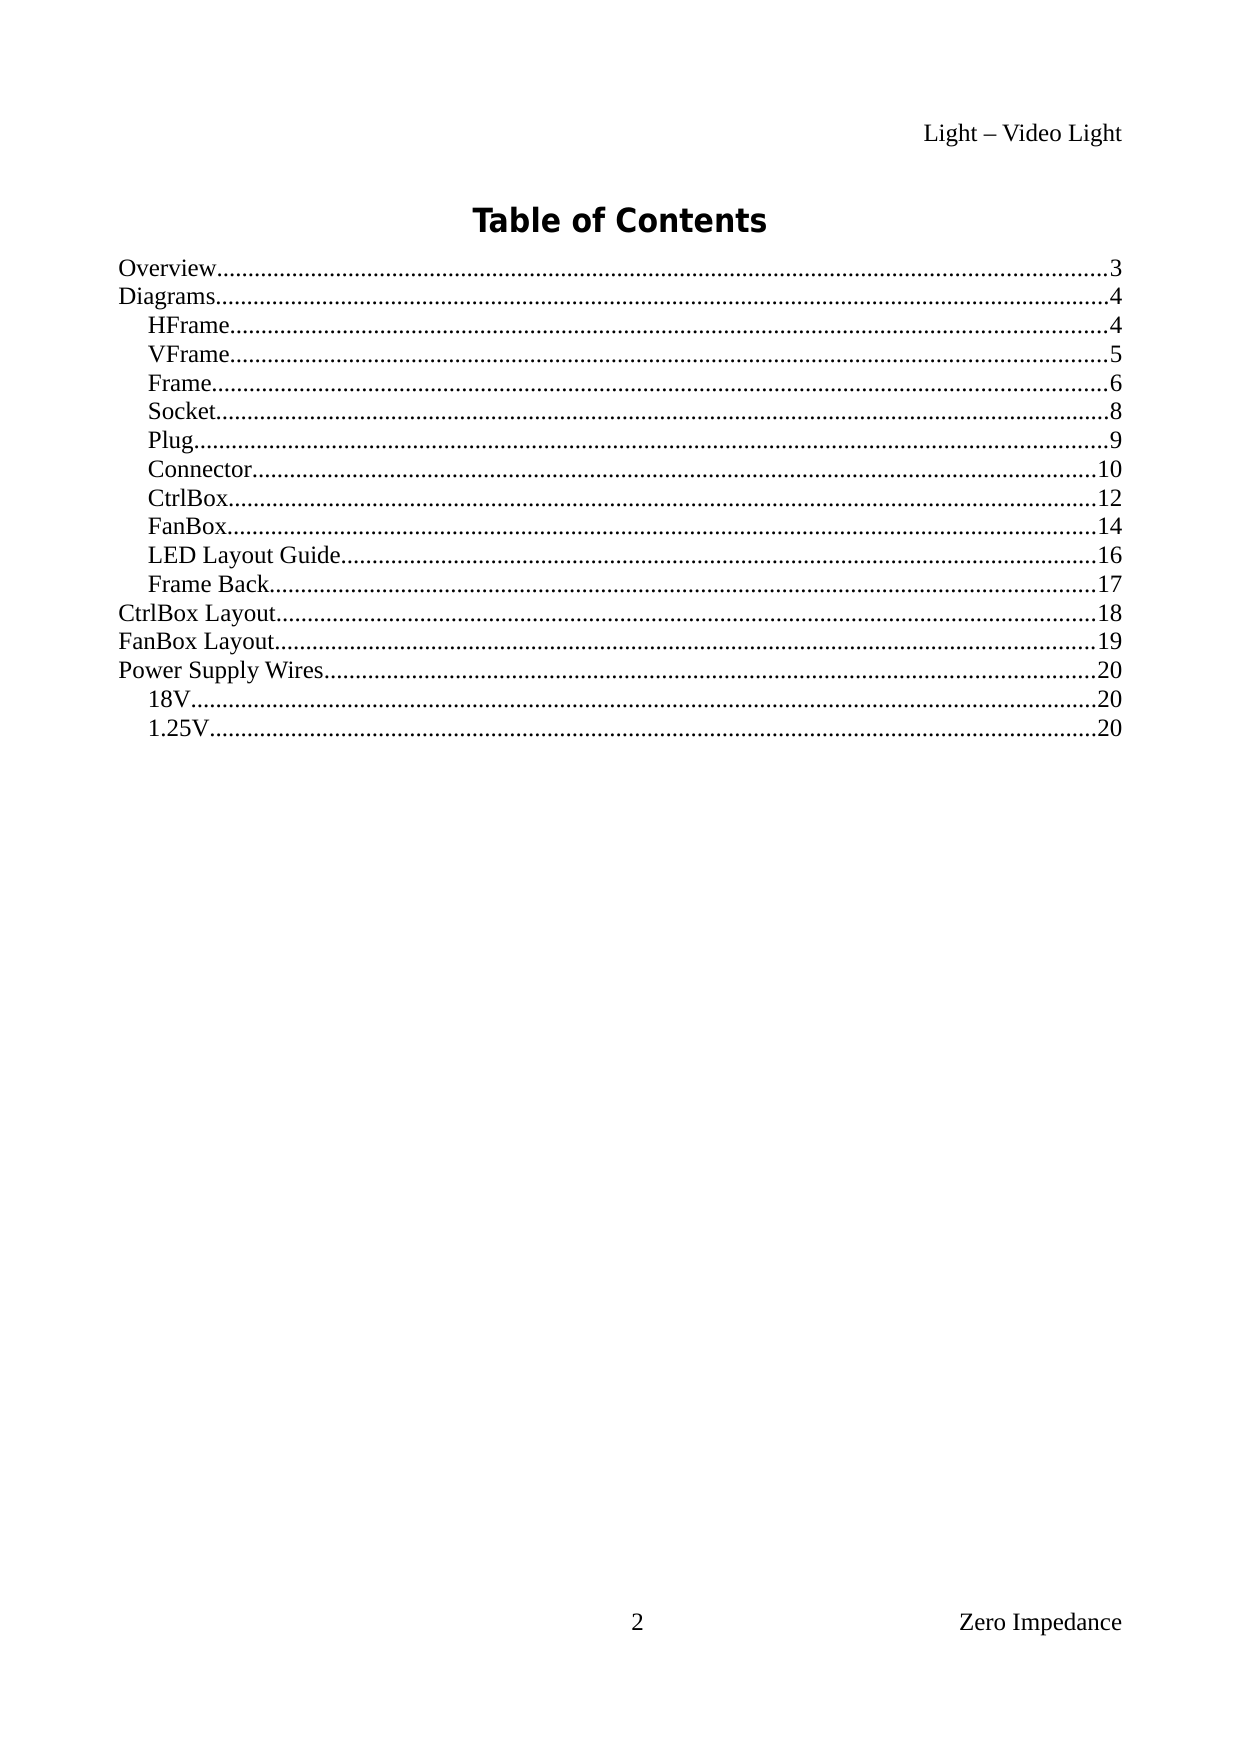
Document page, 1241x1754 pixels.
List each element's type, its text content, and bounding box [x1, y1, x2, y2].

text Frame Back 17 [148, 569, 1122, 598]
text LED Layout Guide 16 [148, 540, 1122, 569]
text VFrame 5 [148, 339, 1122, 368]
text Plug 9 [148, 425, 1122, 454]
text 18V 20 [148, 684, 1122, 713]
text Socket 8 [148, 396, 1122, 425]
text HFrame 4 [148, 310, 1122, 339]
text FanBox Layout 19 [118, 626, 1122, 655]
text Diagrams 4 [118, 281, 1122, 310]
text Overview 3 [118, 253, 1122, 281]
text FanBox 14 [148, 511, 1122, 540]
text CtrlBox Layout 18 [118, 598, 1122, 626]
text Frame 6 [148, 368, 1122, 396]
text 1.25V 20 [148, 713, 1122, 741]
text Power Supply Wires 20 [118, 655, 1122, 684]
subtitle Table of Contents [118, 201, 1122, 240]
text Connector 10 [148, 454, 1122, 483]
text CtrlBox 12 [148, 483, 1122, 511]
